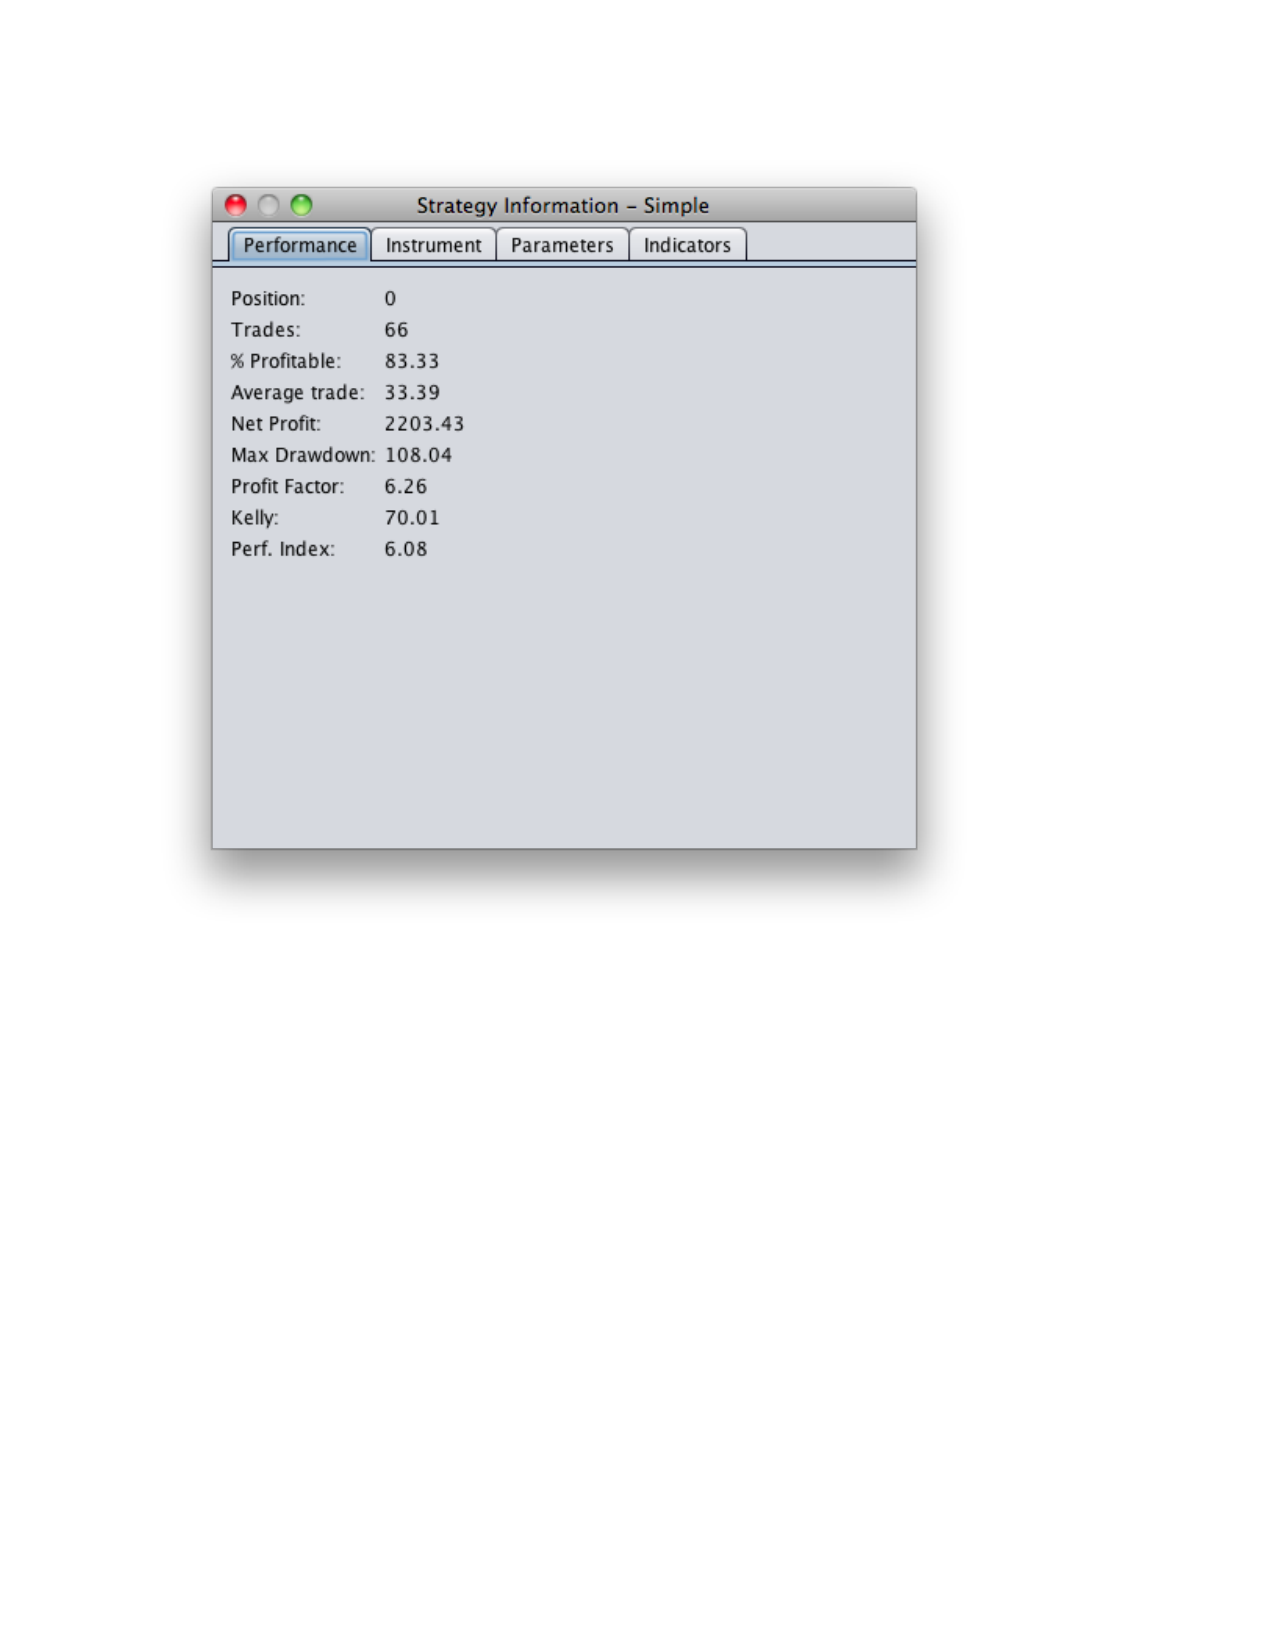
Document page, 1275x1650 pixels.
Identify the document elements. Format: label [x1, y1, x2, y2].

picture [150, 150, 979, 935]
